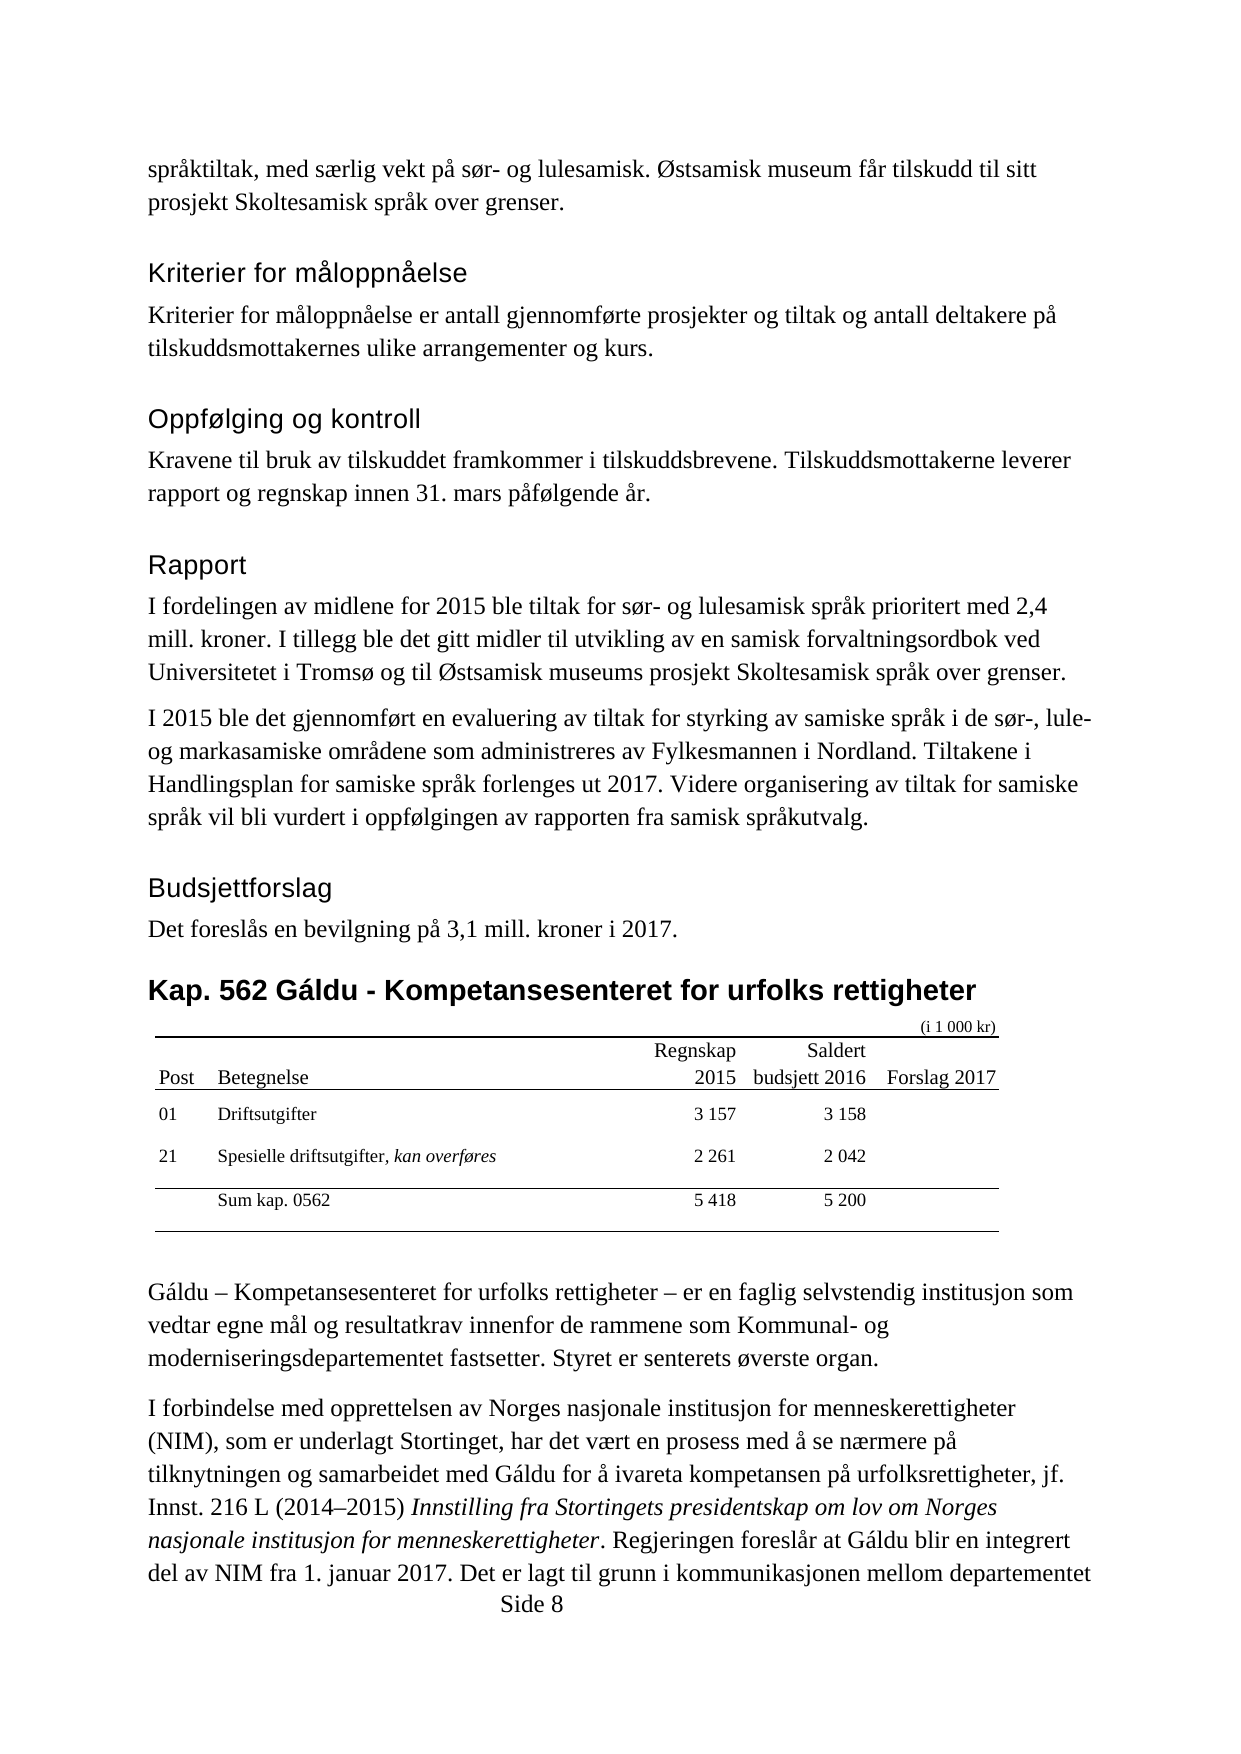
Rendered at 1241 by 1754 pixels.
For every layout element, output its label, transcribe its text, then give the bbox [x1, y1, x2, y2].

text I 2015 ble det gjennomført en evaluering av tiltak for styrking av samiske språk i de sør-, lule- og markasamiske områdene som administreres av Fylkesmannen i Nordland. Tiltakene i Handlingsplan for samiske språk forlenges ut 2017. Videre organisering av tiltak for samiske språk vil bli vurdert i oppfølgingen av rapporten fra samisk språkutvalg. [148, 703, 1093, 831]
table_cell Forslag 2017 [869, 1038, 999, 1089]
table_cell Spesielle driftsutgifter, kan overføres [214, 1145, 609, 1187]
table_header [740, 1017, 869, 1036]
table_cell [155, 1189, 214, 1231]
table_cell Sum kap. 0562 [214, 1189, 609, 1231]
table_cell [869, 1090, 999, 1145]
text Kap. 562 Gáldu - Kompetansesenteret for urfolks rettigheter [148, 972, 1093, 1006]
table_cell Post [155, 1038, 214, 1089]
text I fordelingen av midlene for 2015 ble tiltak for sør- og lulesamisk språk prioritert med 2,4 mill. kroner. I tillegg ble det gitt midler til utvikling av en samisk forvaltningsordbok ved Universitetet i Tromsø og til Østsamisk museums prosjekt Skoltesamisk språk over grenser. [148, 591, 1093, 686]
table_cell 5 200 [740, 1189, 869, 1231]
text Kravene til bruk av tilskuddet framkommer i tilskuddsbrevene. Tilskuddsmottakerne leverer rapport og regnskap innen 31. mars påfølgende år. [148, 445, 1093, 507]
table_cell [869, 1145, 999, 1187]
text I forbindelse med opprettelsen av Norges nasjonale institusjon for menneskerettigheter (NIM), som er underlagt Stortinget, har det vært en prosess med å se nærmere på tilknytningen og samarbeidet med Gáldu for å ivareta kompetansen på urfolksrettigheter, jf. Innst. 216 L (2014–2015) Innstilling fra Stortingets presidentskap om lov om Norges nasjonale institusjon for menneskerettigheter. Regjeringen foreslår at Gáldu blir en integrert del av NIM fra 1. januar 2017. Det er lagt til grunn i kommunikasjonen mellom departementet [148, 1393, 1093, 1587]
table_cell Saldert budsjett 2016 [740, 1038, 869, 1089]
table_cell [869, 1189, 999, 1231]
text Gáldu – Kompetansesenteret for urfolks rettigheter – er en faglig selvstendig institusjon som vedtar egne mål og resultatkrav innenfor de rammene som Kommunal- og moderniseringsdepartementet fastsetter. Styret er senterets øverste organ. [148, 1277, 1093, 1372]
table_cell 01 [155, 1090, 214, 1145]
table_header (i 1 000 kr) [869, 1017, 999, 1036]
table_cell 2 261 [610, 1145, 739, 1187]
table_cell 3 158 [740, 1090, 869, 1145]
text Kriterier for måloppnåelse er antall gjennomførte prosjekter og tiltak og antall deltakere på tilskuddsmottakernes ulike arrangementer og kurs. [148, 300, 1093, 361]
table_cell Driftsutgifter [214, 1090, 609, 1145]
table_header [610, 1017, 739, 1036]
text Det foreslås en bevilgning på 3,1 mill. kroner i 2017. [148, 914, 1093, 943]
text Budsjettforslag [148, 872, 1093, 903]
table_header [214, 1017, 609, 1036]
table_cell 2 042 [740, 1145, 869, 1187]
text Kriterier for måloppnåelse [148, 257, 1093, 289]
table_cell 5 418 [610, 1189, 739, 1231]
table_cell 21 [155, 1145, 214, 1187]
table_header KPAL [155, 1017, 214, 1036]
table_cell 3 157 [610, 1090, 739, 1145]
text Oppfølging og kontroll [148, 403, 1093, 434]
table_cell Regnskap 2015 [610, 1038, 739, 1089]
text språktiltak, med særlig vekt på sør- og lulesamisk. Østsamisk museum får tilskudd til sitt prosjekt Skoltesamisk språk over grenser. [148, 154, 1093, 216]
text Rapport [148, 549, 1093, 580]
table_cell Betegnelse [214, 1038, 609, 1089]
